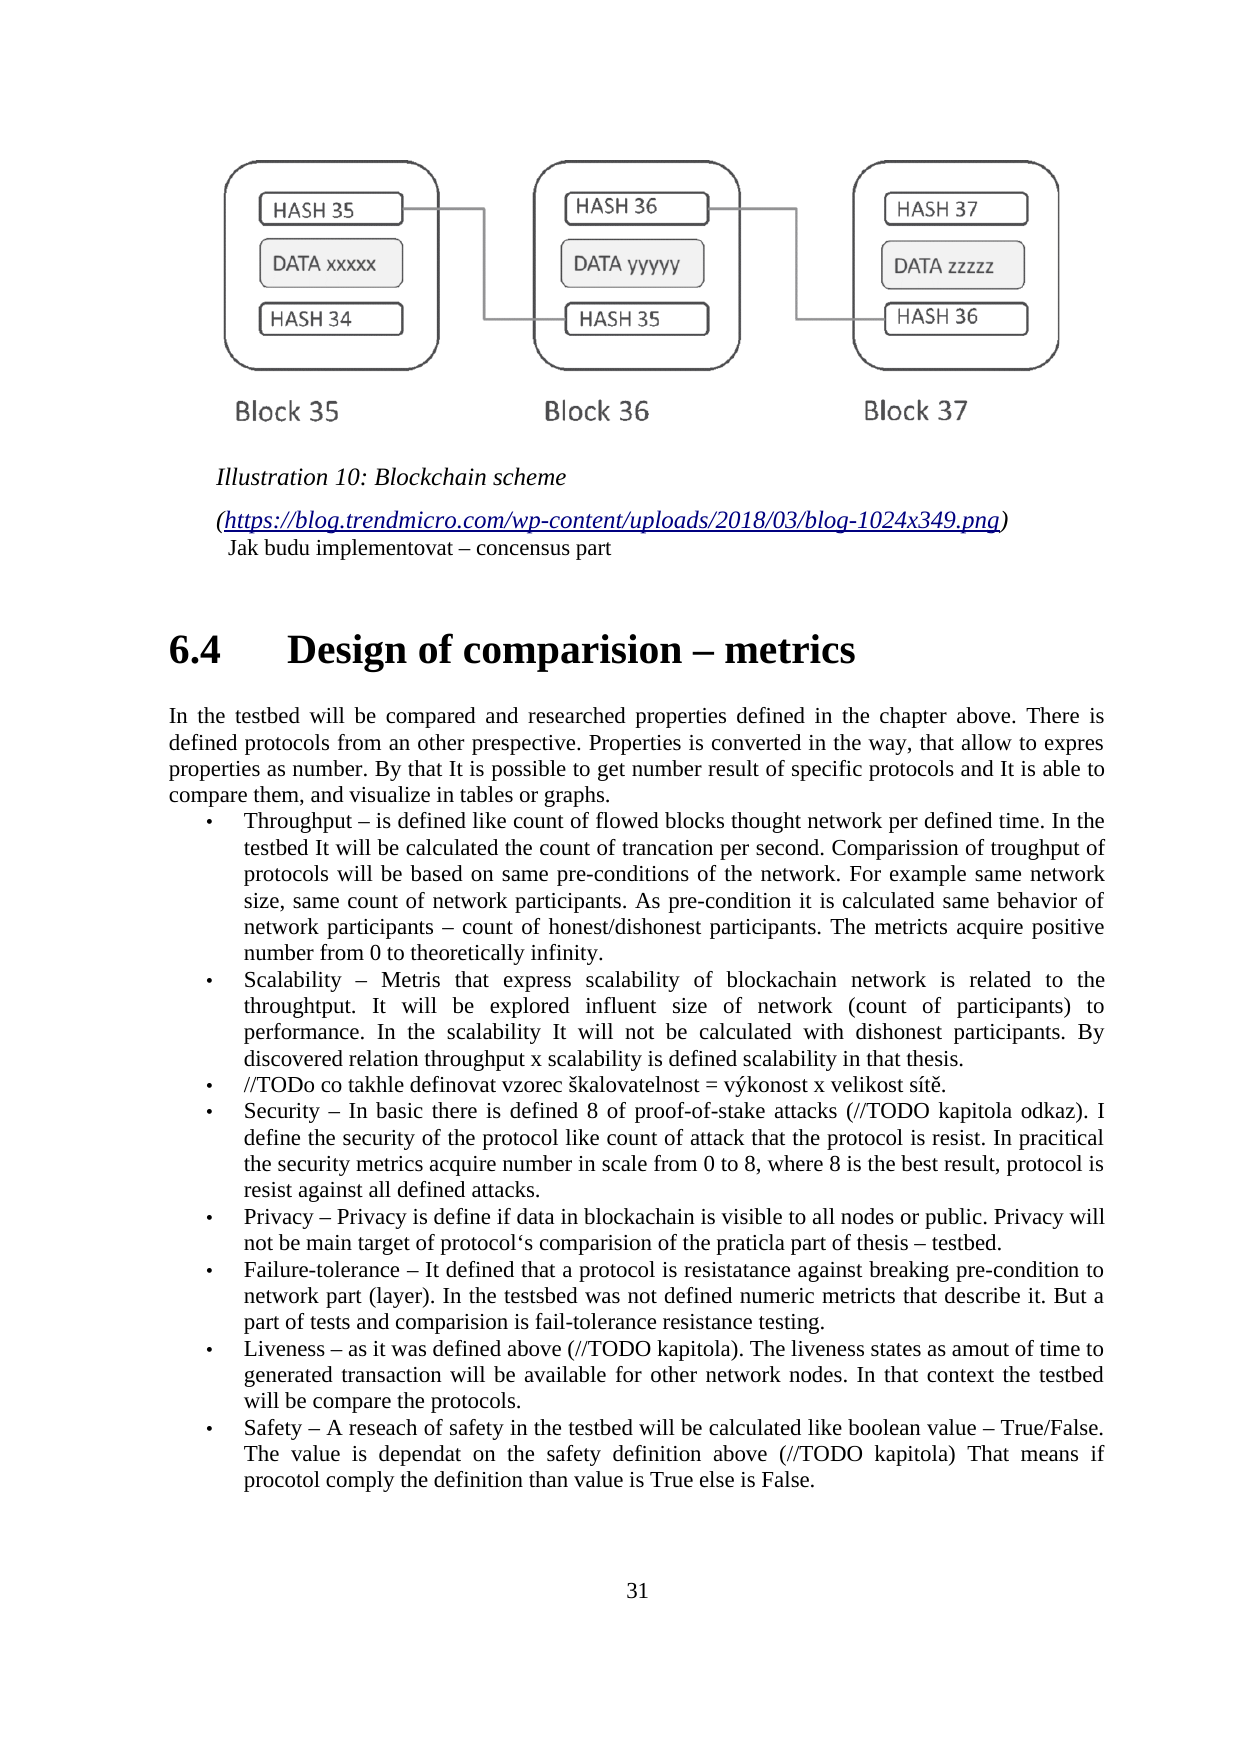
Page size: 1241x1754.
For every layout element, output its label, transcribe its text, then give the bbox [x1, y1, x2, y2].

list Privacy – Privacy is define if data in blockachain is visible to all nodes or public. Privacy will not be main target of protocol‘s comparision of the praticla part of thesis – testbed. [206, 1203, 1106, 1256]
text Illustration 10: Blockchain scheme (https://blog.trendmicro.com/wp-content/uploads/2018/03/blog-1024x349.png) [216, 448, 1059, 534]
list Security – In basic there is defined 8 of proof-of-stake attacks (//TODO kapitola odkaz). I define the security of the protocol like count of attack that the protocol is resist. In pracitical the security metrics acquire number in scale from 0 to 8, where 8 is the best result, protocol is resist against all defined attacks. [206, 1097, 1106, 1203]
text Jak budu implementovat – concensus part [169, 148, 1106, 560]
subtitle Design of comparision – metrics [169, 624, 1106, 672]
list Liveness – as it was defined above (//TODO kapitola). The liveness states as amout of time to generated transaction will be available for other network nodes. In that context the testbed will be compare the protocols. [206, 1335, 1106, 1414]
list Scalability – Metris that express scalability of blockachain network is related to the throughtput. It will be explored influent size of network (count of participants) to performance. In the scalability It will not be calculated with dishonest participants. By discovered relation throughput x scalability is defined scalability in that thesis. [206, 966, 1106, 1071]
picture [215, 160, 1060, 448]
list Failure-tolerance – It defined that a protocol is resistatance against breaking pre-condition to network part (layer). In the testsbed was not defined numeric metricts that describe it. But a part of tests and comparision is fail-tolerance resistance testing. [206, 1256, 1106, 1335]
list Safety – A reseach of safety in the testbed will be calculated like boolean value – True/False. The value is dependat on the safety definition above (//TODO kapitola) That means if procotol comply the definition than value is True else is False. [206, 1414, 1106, 1493]
text In the testbed will be compared and researched properties defined in the chapter above. There is defined protocols from an other prespective. Properties is converted in the way, that allow to expres properties as number. By that It is possible to get number result of specific protocols and It is able to compare them, and visualize in tables or graphs. [169, 702, 1106, 808]
list //TODo co takhle definovat vzorec škalovatelnost = výkonost x velikost sítě. [206, 1071, 1106, 1097]
list Throughput – is defined like count of flowed blocks thought network per defined time. In the testbed It will be calculated the count of trancation per second. Comparission of troughput of protocols will be based on same pre-conditions of the network. For example same network size, same count of network participants. As pre-condition it is calculated same behavior of network participants – count of honest/dishonest participants. The metricts acquire positive number from 0 to theoretically infinity. [206, 808, 1106, 966]
